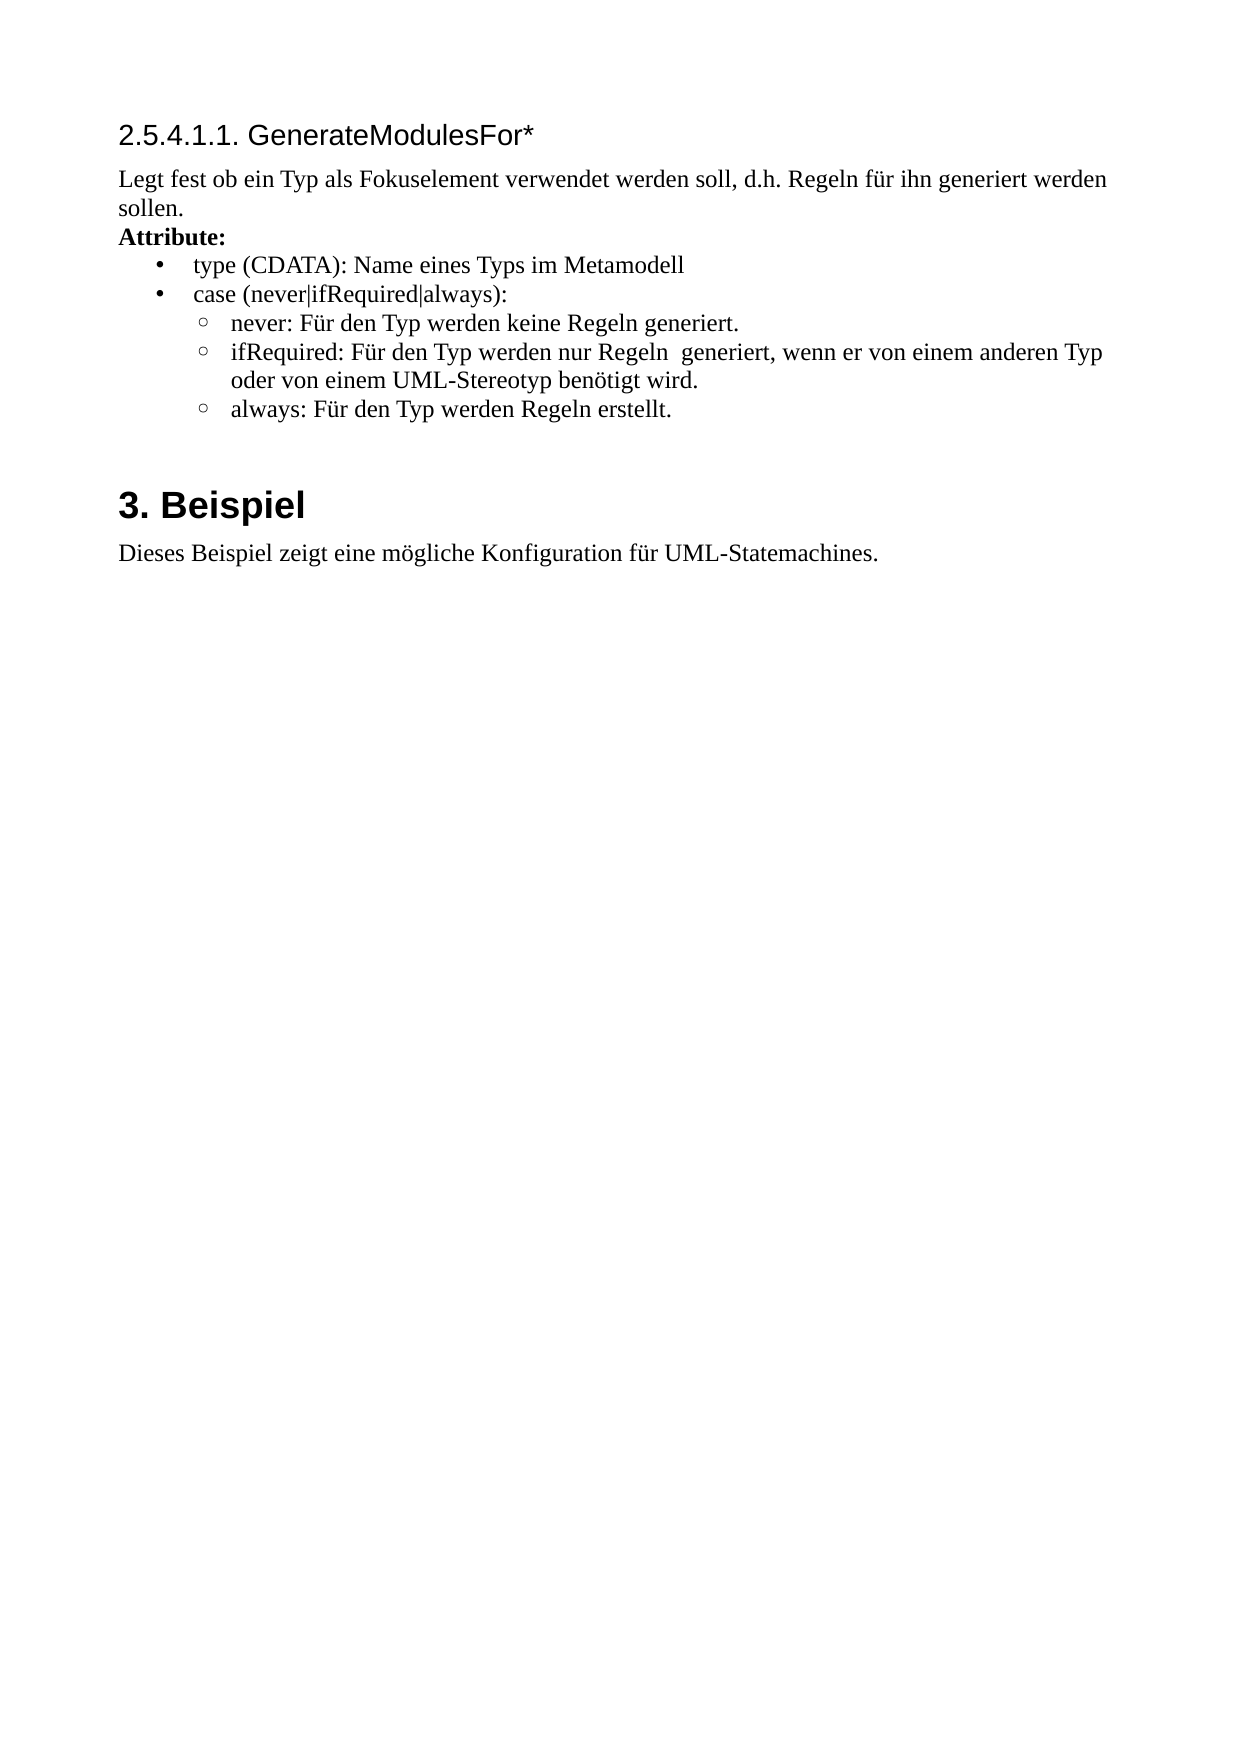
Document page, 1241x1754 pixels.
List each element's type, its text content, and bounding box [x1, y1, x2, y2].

list never: Für den Typ werden keine Regeln generiert. [193, 308, 1122, 337]
list case (never|ifRequired|always): [156, 279, 1122, 308]
subtitle 2.5.4.1.1. GenerateModulesFor* [118, 118, 1122, 152]
list type (CDATA): Name eines Typs im Metamodell [156, 250, 1122, 279]
text Dieses Beispiel zeigt eine mögliche Konfiguration für UML-Statemachines. [118, 538, 1122, 567]
list always: Für den Typ werden Regeln erstellt. [193, 394, 1122, 423]
text Legt fest ob ein Typ als Fokuselement verwendet werden soll, d.h. Regeln für ihn generiert werden sollen. [118, 164, 1122, 222]
list ifRequired: Für den Typ werden nur Regeln generiert, wenn er von einem anderen Typ oder von einem UML-Stereotyp benötigt wird. [193, 337, 1122, 394]
subtitle 3. Beispiel [118, 482, 1122, 526]
text Attribute: [118, 222, 1122, 250]
